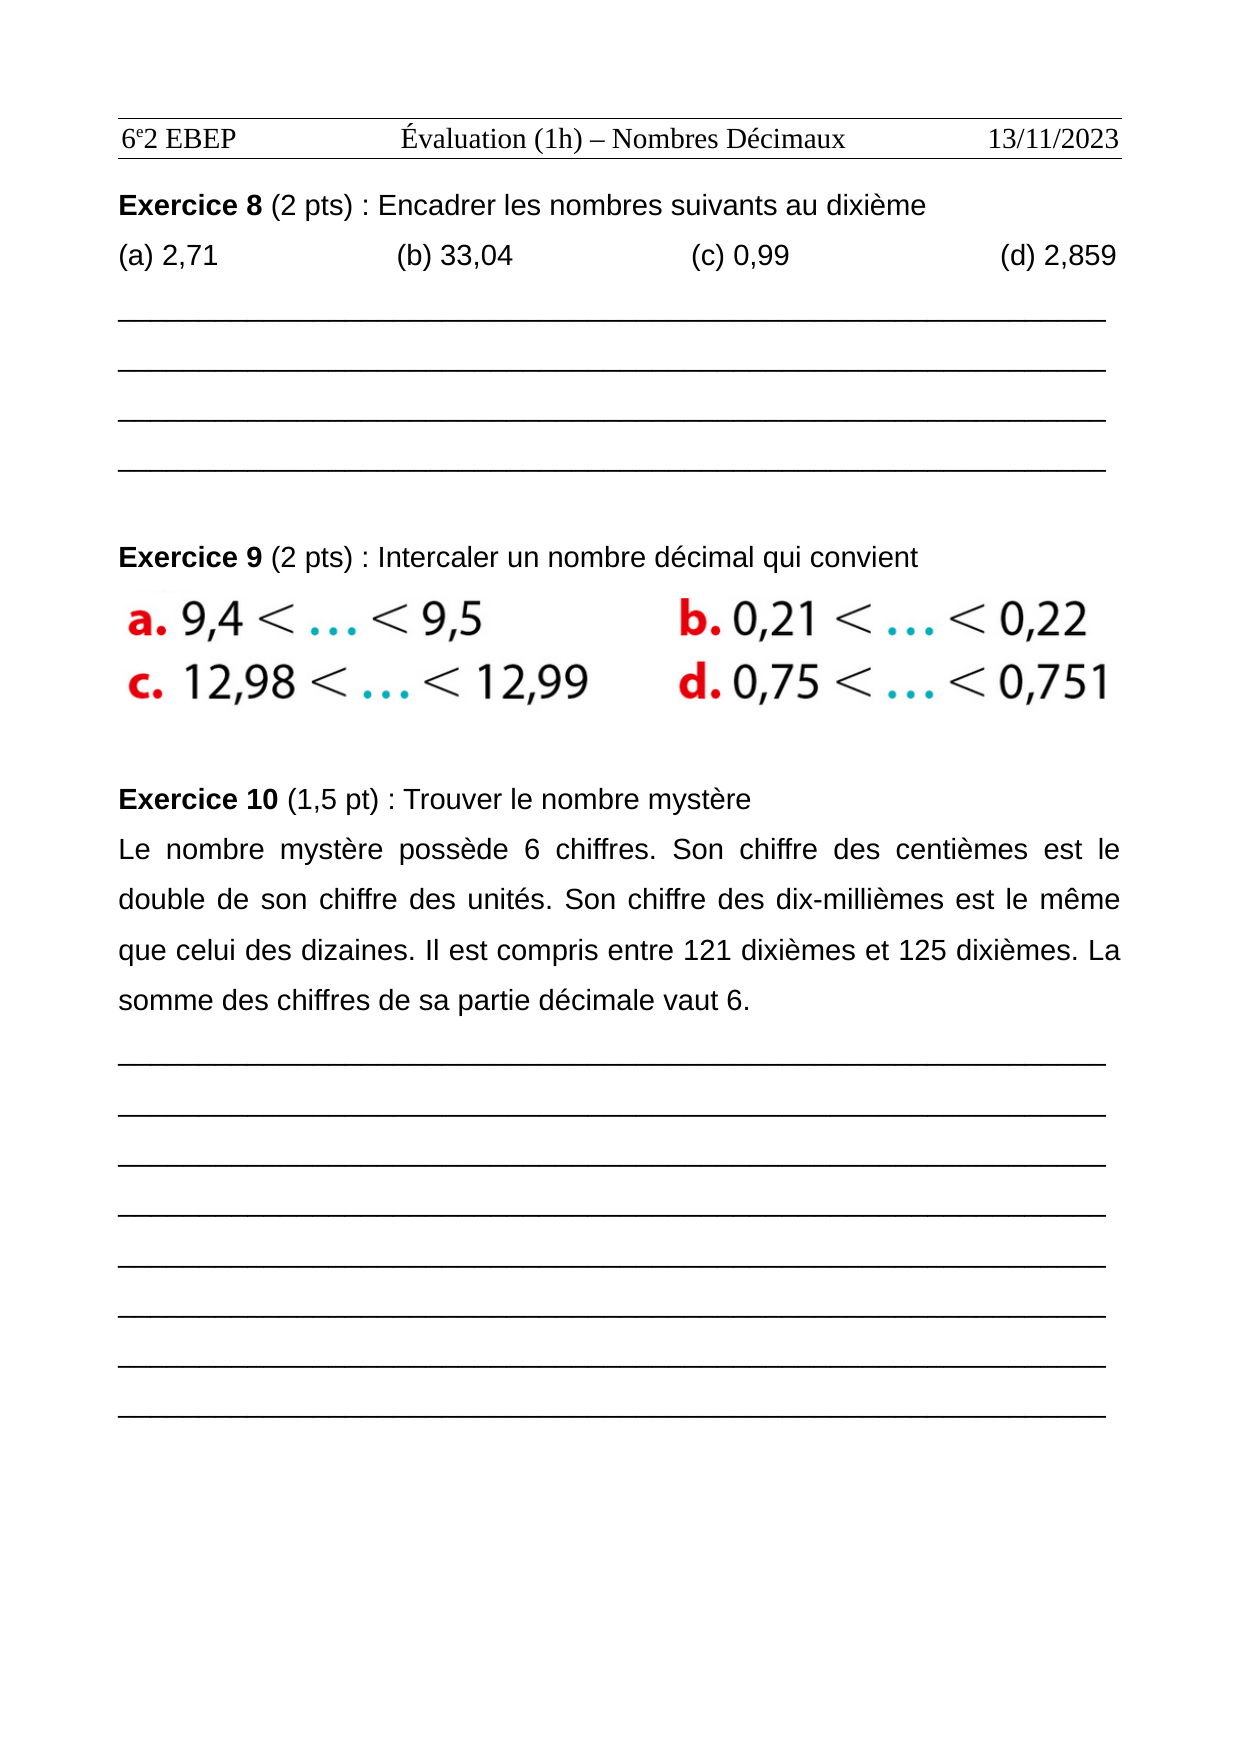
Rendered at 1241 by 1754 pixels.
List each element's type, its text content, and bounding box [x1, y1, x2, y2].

text _____________________________________________________________ [118, 1386, 1122, 1419]
text _____________________________________________________________ [118, 1033, 1122, 1067]
text Exercice 10 (1,5 pt) : Trouver le nombre mystère [118, 782, 1122, 815]
text _____________________________________________________________ [118, 389, 1122, 423]
text _____________________________________________________________ [118, 439, 1122, 473]
text _____________________________________________________________ [118, 1285, 1122, 1318]
text _____________________________________________________________ [118, 1134, 1122, 1167]
text _____________________________________________________________ [118, 339, 1122, 372]
text _____________________________________________________________ [118, 1184, 1122, 1218]
text _____________________________________________________________ [118, 1084, 1122, 1117]
text Exercice 9 (2 pts) : Intercaler un nombre décimal qui convient [118, 540, 1122, 574]
text Le nombre mystère possède 6 chiffres. Son chiffre des centièmes est le double de son chiffre des unités. Son chiffre des dix-millièmes est le même que celui des dizaines. Il est compris entre 121 dixièmes et 125 dixièmes. La somme des chiffres de sa partie décimale vaut 6. [118, 832, 1122, 1017]
text (a) 2,71 (b) 33,04 (c) 0,99 (d) 2,859 [118, 238, 1122, 272]
text _____________________________________________________________ [118, 1335, 1122, 1369]
picture [118, 590, 1123, 715]
text Exercice 8 (2 pts) : Encadrer les nombres suivants au dixième [118, 188, 1122, 221]
text _____________________________________________________________ [118, 1234, 1122, 1268]
text _____________________________________________________________ [118, 288, 1122, 322]
